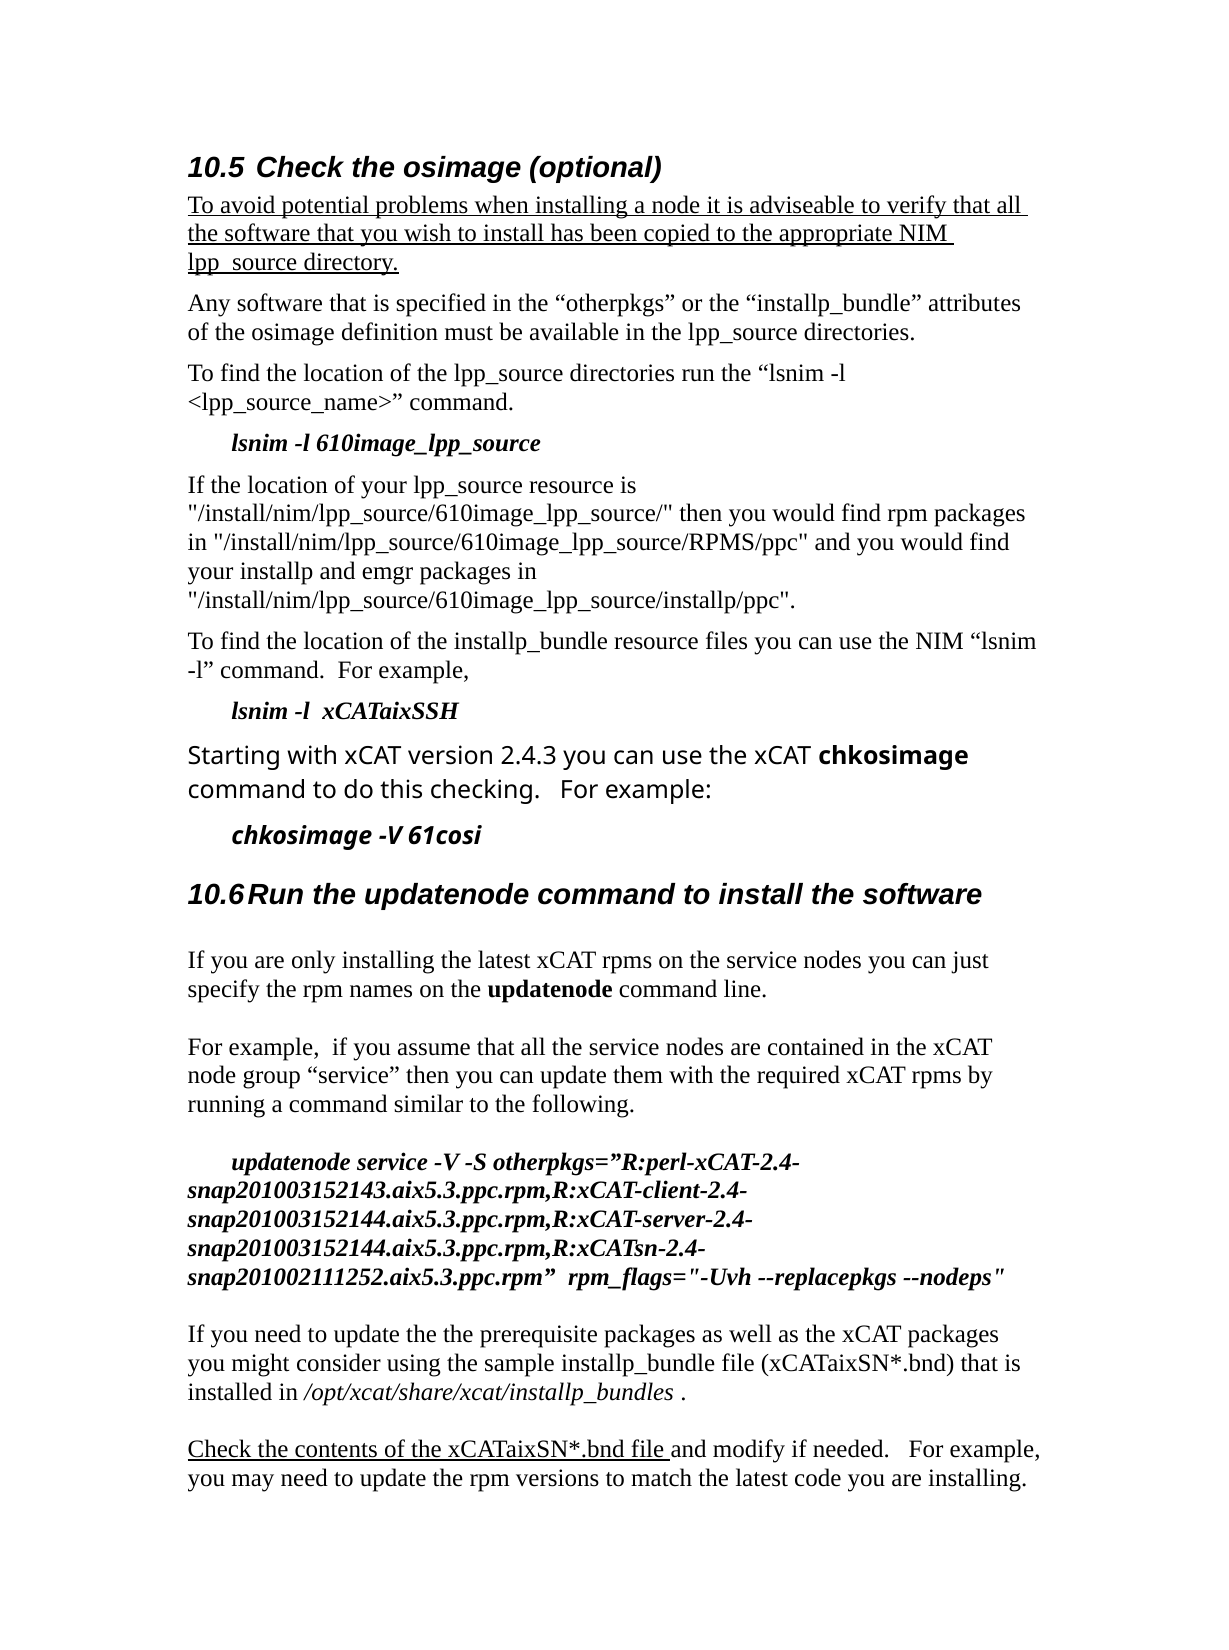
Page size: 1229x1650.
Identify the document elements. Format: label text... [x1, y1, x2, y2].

text To find the location of the lpp_source directories run the “lsnim -l <lpp_source_name>” command. [187, 358, 1041, 416]
text If you are only installing the latest xCAT rpms on the service nodes you can just specify the rpm names on the updatenode command line. [187, 946, 1041, 1003]
text chkosimage -V 61cosi [187, 818, 1041, 852]
text If the location of your lpp_source resource is "/install/nim/lpp_source/610image_lpp_source/" then you would find rpm packages in "/install/nim/lpp_source/610image_lpp_source/RPMS/ppc" and you would find your installp and emgr packages in "/install/nim/lpp_source/610image_lpp_source/installp/ppc". [187, 470, 1041, 613]
subtitle Run the updatenode command to install the software [187, 877, 1041, 911]
text Starting with xCAT version 2.4.3 you can use the xCAT chkosimage command to do this checking. For example: [187, 737, 1041, 805]
text lsnim -l xCATaixSSH [187, 696, 1041, 725]
text Check the contents of the xCATaixSN*.bnd file and modify if needed. For example, you may need to update the rpm versions to match the latest code you are installing. [187, 1434, 1041, 1492]
text If you need to update the the prerequisite packages as well as the xCAT packages you might consider using the sample installp_bundle file (xCATaixSN*.bnd) that is installed in /opt/xcat/share/xcat/installp_bundles . [187, 1319, 1041, 1406]
text For example, if you assume that all the service nodes are contained in the xCAT node group “service” then you can update them with the required xCAT rpms by running a command similar to the following. [187, 1032, 1041, 1118]
text Any software that is specified in the “otherpkgs” or the “installp_bundle” attributes of the osimage definition must be available in the lpp_source directories. [187, 288, 1041, 346]
text To avoid potential problems when installing a node it is adviseable to verify that all the software that you wish to install has been copied to the appropriate NIM lpp_source directory. [187, 190, 1041, 276]
text updatenode service -V -S otherpkgs=”R:perl-xCAT-2.4-snap201003152143.aix5.3.ppc.rpm,R:xCAT-client-2.4-snap201003152144.aix5.3.ppc.rpm,R:xCAT-server-2.4-snap201003152144.aix5.3.ppc.rpm,R:xCATsn-2.4-snap201002111252.aix5.3.ppc.rpm” rpm_flags="-Uvh --replacepkgs --nodeps" [187, 1147, 1041, 1291]
text To find the location of the installp_bundle resource files you can use the NIM “lsnim -l” command. For example, [187, 626, 1041, 683]
subtitle Check the osimage (optional) [187, 150, 1041, 183]
text lsnim -l 610image_lpp_source [187, 428, 1041, 457]
